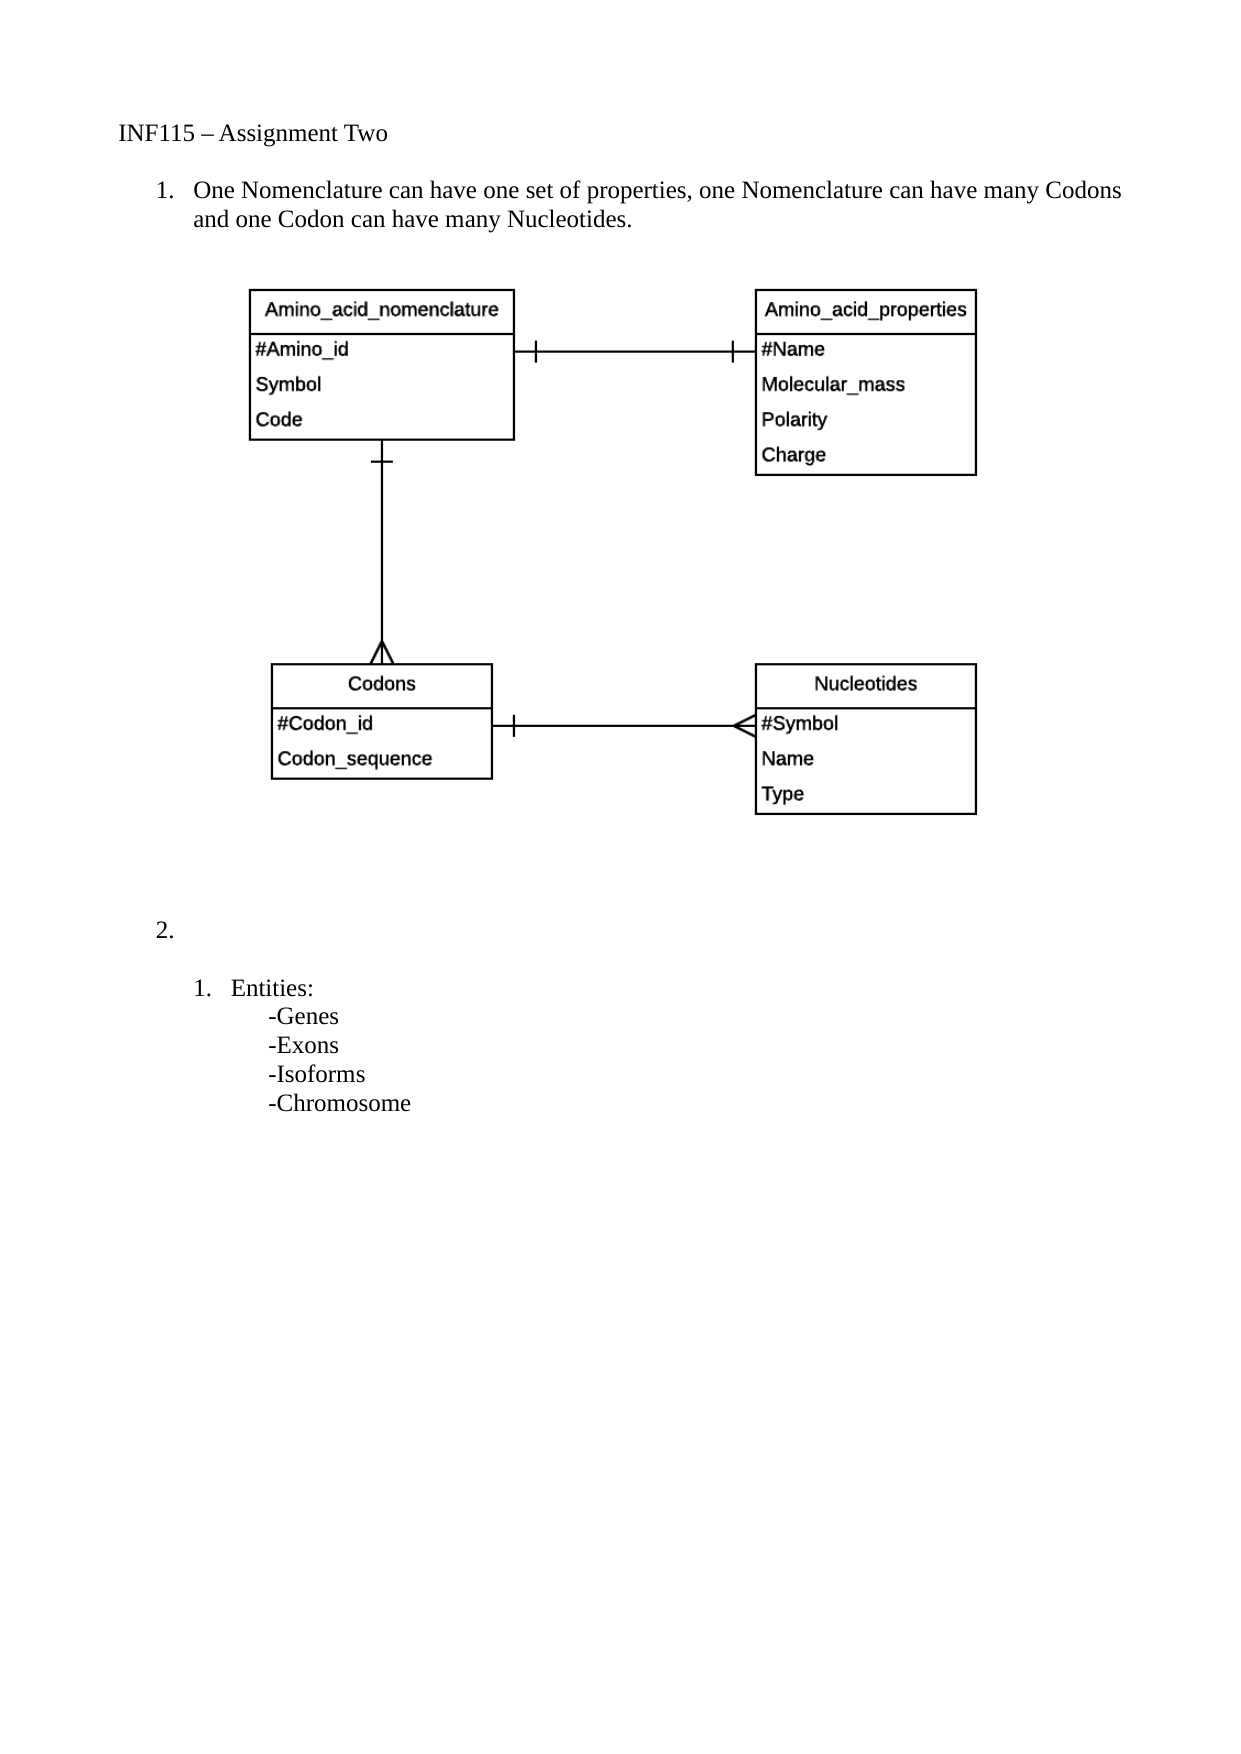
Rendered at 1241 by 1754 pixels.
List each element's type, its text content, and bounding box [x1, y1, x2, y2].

list -Isoforms [231, 1059, 1122, 1088]
picture [206, 246, 1019, 858]
list Entities: [193, 973, 1122, 1001]
list -Genes [231, 1001, 1122, 1030]
list One Nomenclature can have one set of properties, one Nomenclature can have many Codons and one Codon can have many Nucleotides. [156, 176, 1122, 915]
list -Exons [231, 1030, 1122, 1059]
list -Chromosome [231, 1088, 1122, 1116]
text INF115 – Assignment Two [118, 118, 1122, 147]
